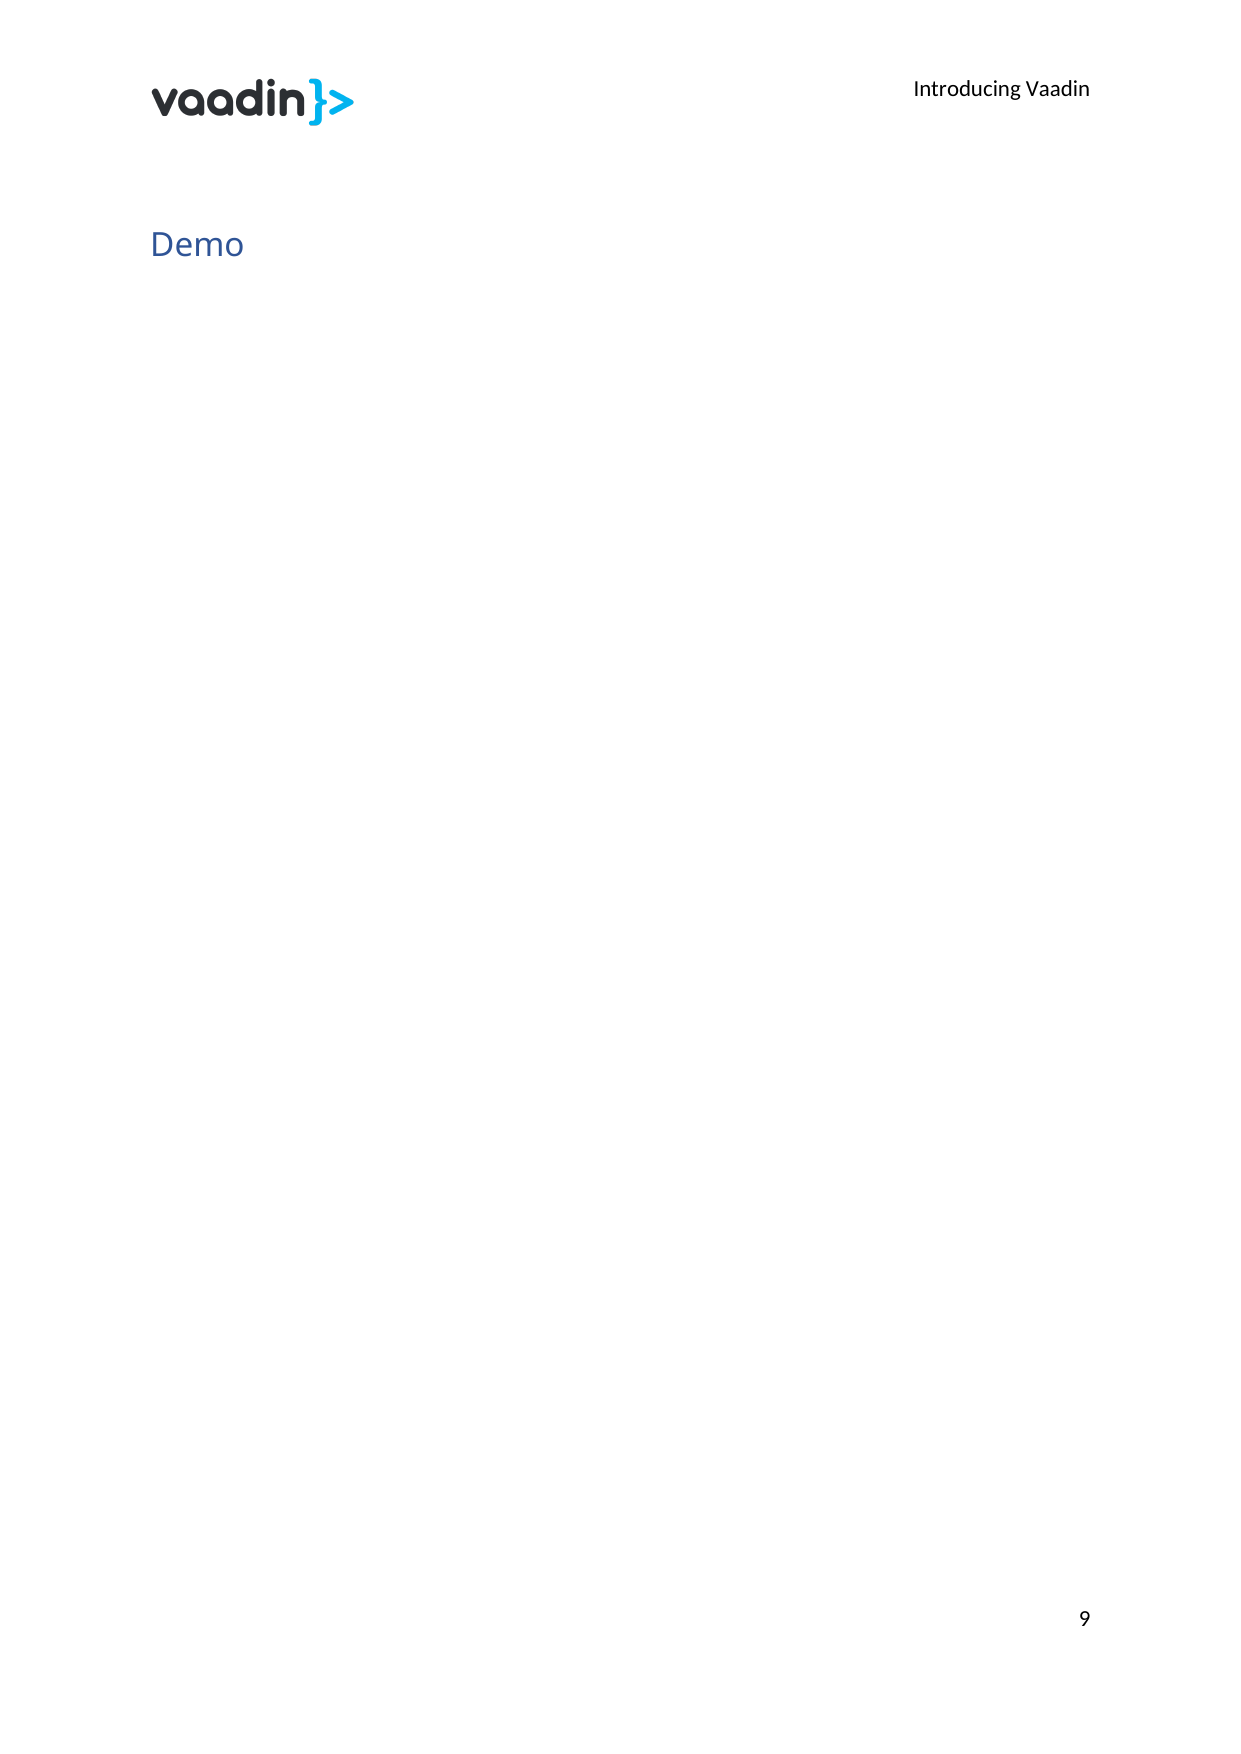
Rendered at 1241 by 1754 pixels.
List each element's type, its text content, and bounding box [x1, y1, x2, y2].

subtitle Demo [150, 221, 1090, 266]
